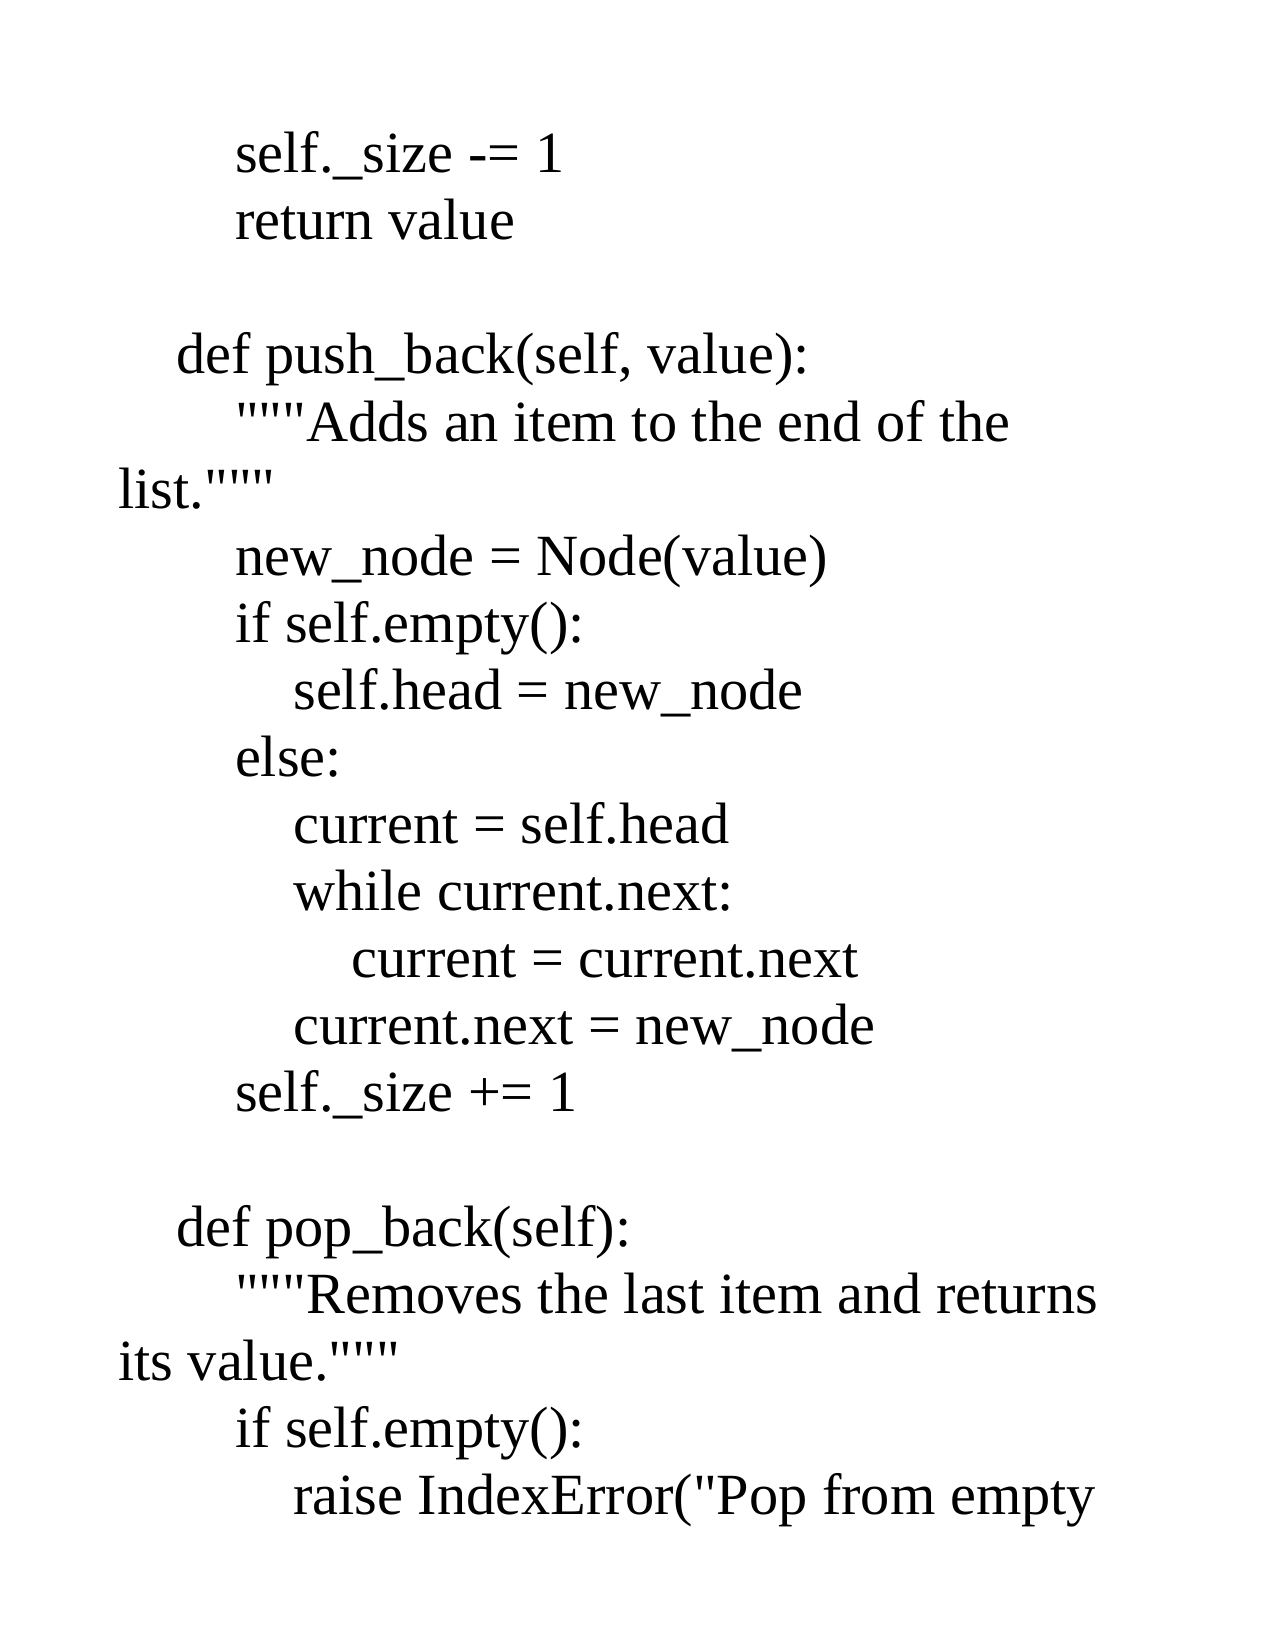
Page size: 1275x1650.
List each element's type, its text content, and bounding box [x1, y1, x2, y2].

text self._size -= 1 return value def push_back(self, value): """Adds an item to the end of the list.""" new_node = Node(value) if self.empty(): self.head = new_node else: current = self.head while current.next: current = current.next current.next = new_node self._size += 1 def pop_back(self): """Removes the last item and returns its value.""" if self.empty(): raise IndexError("Pop from empty [118, 118, 1157, 1527]
